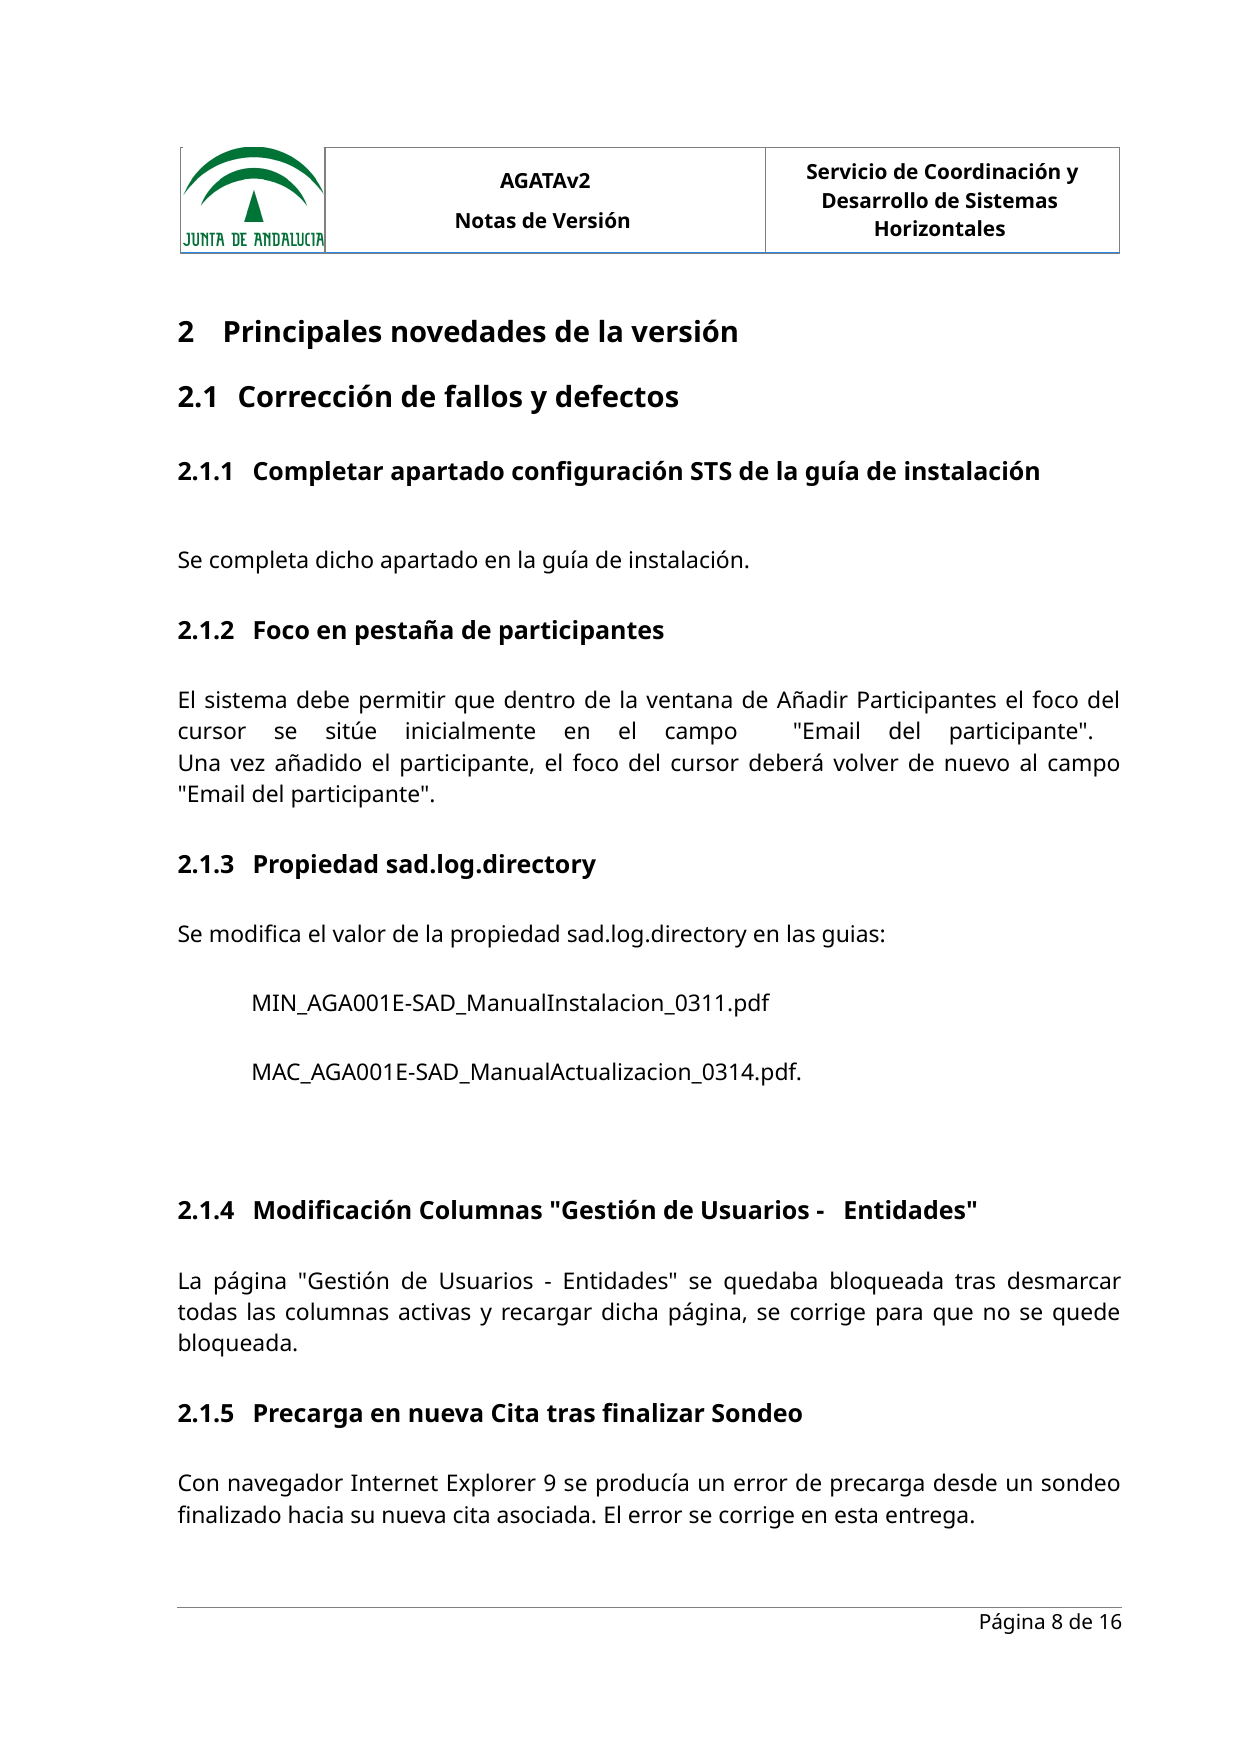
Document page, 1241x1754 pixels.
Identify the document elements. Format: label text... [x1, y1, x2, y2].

subtitle Precarga en nueva Cita tras finalizar Sondeo [177, 1396, 1122, 1430]
text Con navegador Internet Explorer 9 se producía un error de precarga desde un sondeo finalizado hacia su nueva cita asociada. El error se corrige en esta entrega. [177, 1467, 1122, 1530]
subtitle Principales novedades de la versión [177, 311, 1122, 351]
text El sistema debe permitir que dentro de la ventana de Añadir Participantes el foco del cursor se sitúe inicialmente en el campo "Email del participante". Una vez añadido el participante, el foco del cursor deberá volver de nuevo al campo "Email del participante". [177, 684, 1122, 809]
text MIN_AGA001E-SAD_ManualInstalacion_0311.pdf [177, 987, 1122, 1018]
text MAC_AGA001E-SAD_ManualActualizacion_0314.pdf. [177, 1056, 1122, 1087]
text Se modifica el valor de la propiedad sad.log.directory en las guias: [177, 918, 1122, 949]
text La página "Gestión de Usuarios - Entidades" se quedaba bloqueada tras desmarcar todas las columnas activas y recargar dicha página, se corrige para que no se quede bloqueada. [177, 1264, 1122, 1358]
subtitle Propiedad sad.log.directory [177, 846, 1122, 881]
picture [183, 147, 324, 246]
subtitle Corrección de fallos y defectos [177, 376, 1122, 416]
subtitle Modificación Columnas "Gestión de Usuarios - Entidades" [177, 1193, 1122, 1227]
text Se completa dicho apartado en la guía de instalación. [177, 544, 1122, 575]
subtitle Completar apartado configuración STS de la guía de instalación [177, 453, 1122, 487]
subtitle Foco en pestaña de participantes [177, 612, 1122, 646]
